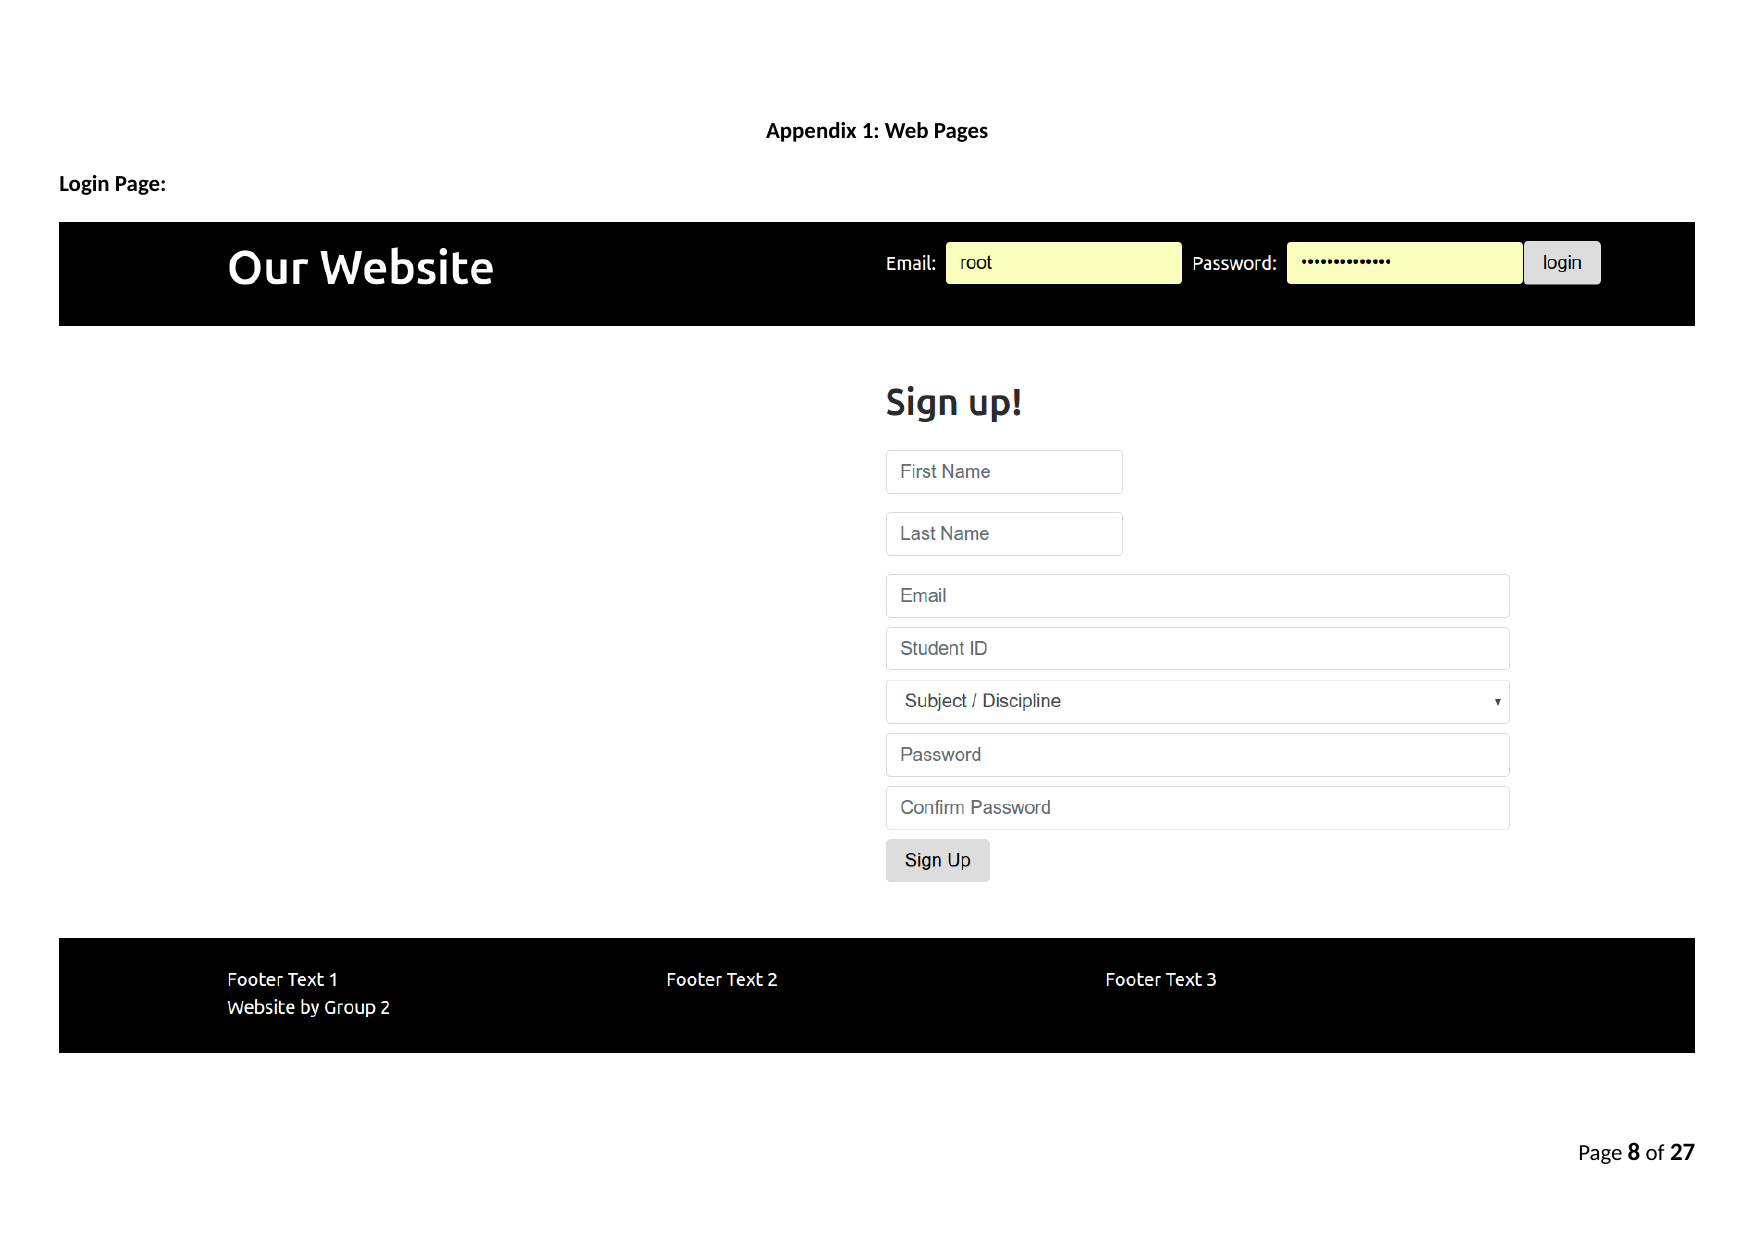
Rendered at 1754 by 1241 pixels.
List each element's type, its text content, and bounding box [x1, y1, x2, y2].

text Appendix 1: Web Pages [59, 117, 1695, 144]
picture [59, 222, 1695, 1053]
text Login Page: [59, 169, 1695, 198]
